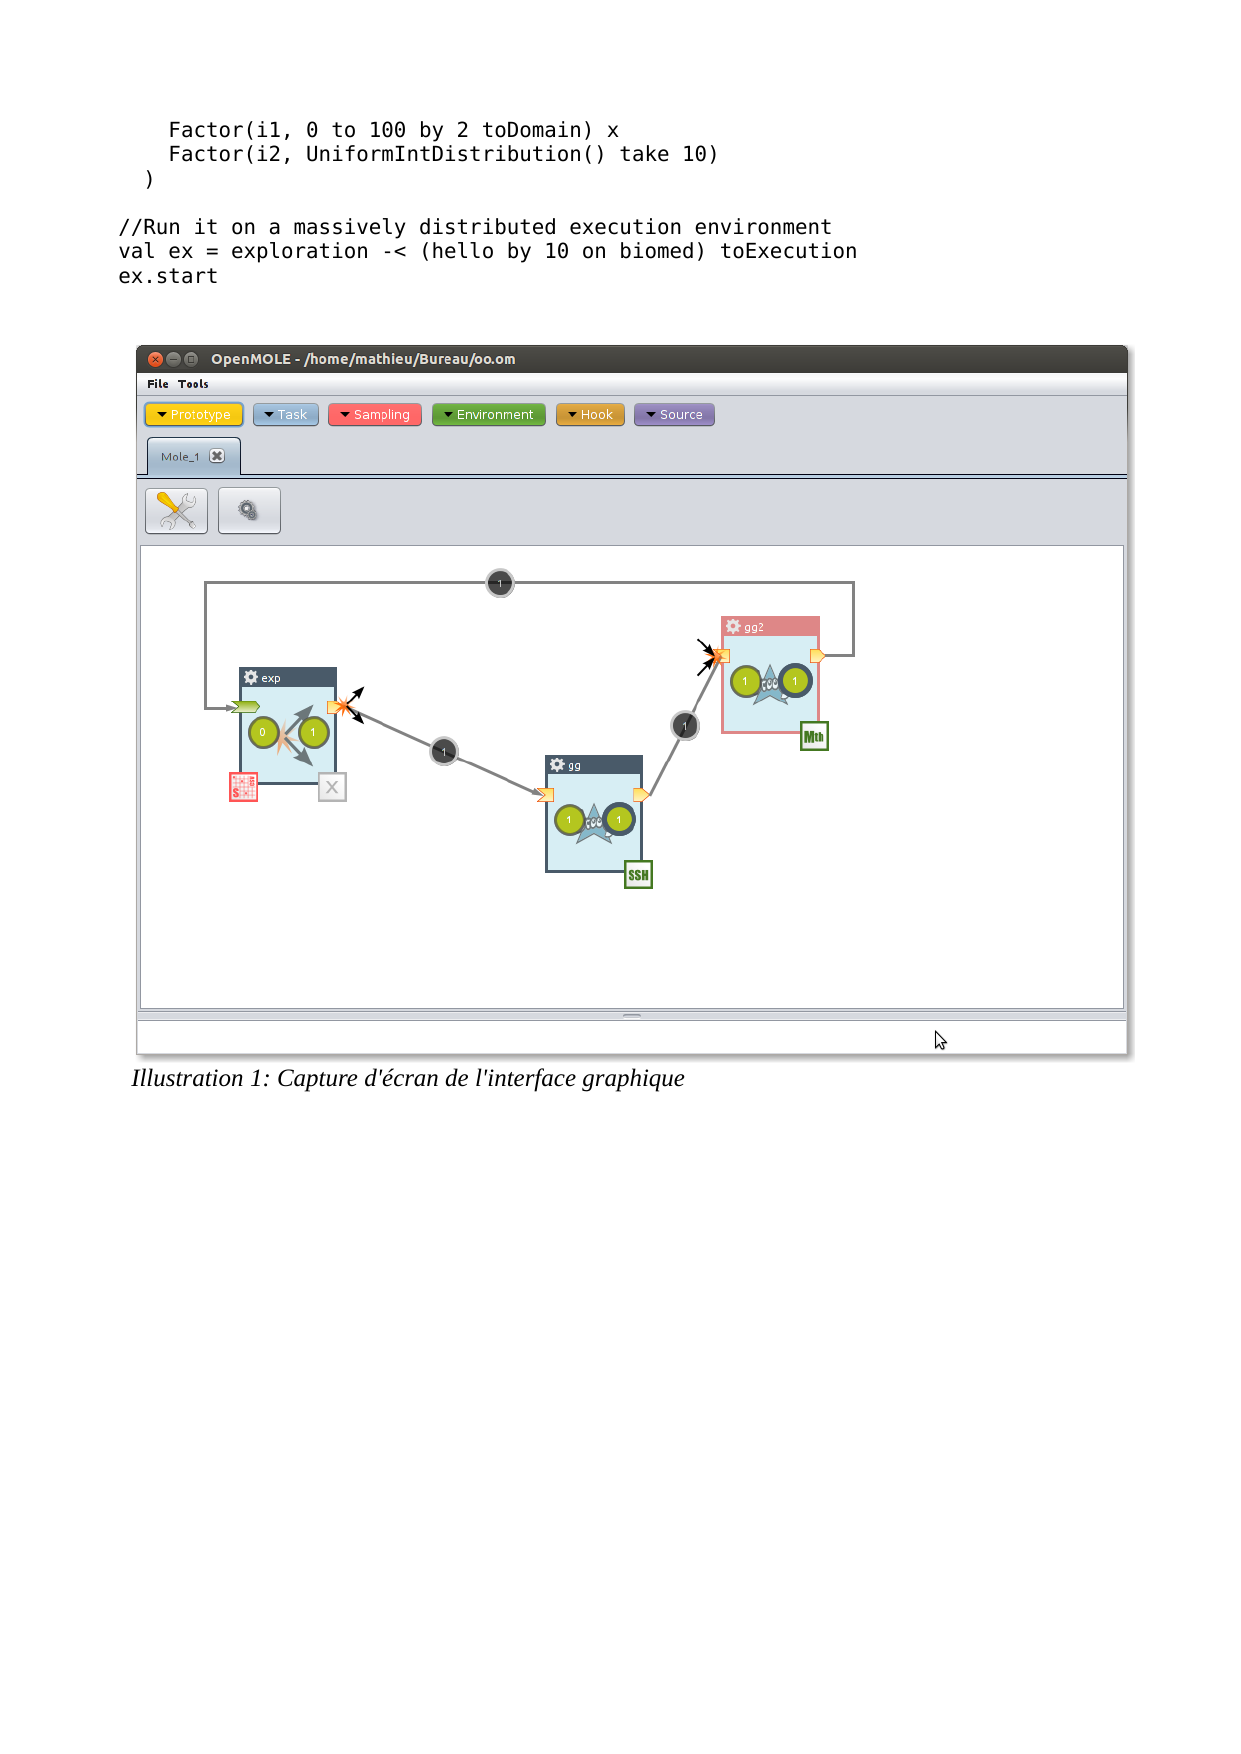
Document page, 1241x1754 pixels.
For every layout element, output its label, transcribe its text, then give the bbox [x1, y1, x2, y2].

text Factor(i1, 0 to 100 by 2 toDomain) x [118, 118, 1122, 142]
text Factor(i2, UniformIntDistribution() take 10) [118, 142, 1122, 167]
picture [131, 340, 1135, 1063]
text ex.start [118, 264, 1122, 288]
text val ex = exploration -< (hello by 10 on biomed) toExecution [118, 239, 1122, 264]
text //Run it on a massively distributed execution environment [118, 215, 1122, 239]
text Illustration 1: Capture d'écran de l'interface graphique [131, 1063, 1135, 1092]
text ) [118, 167, 1122, 191]
